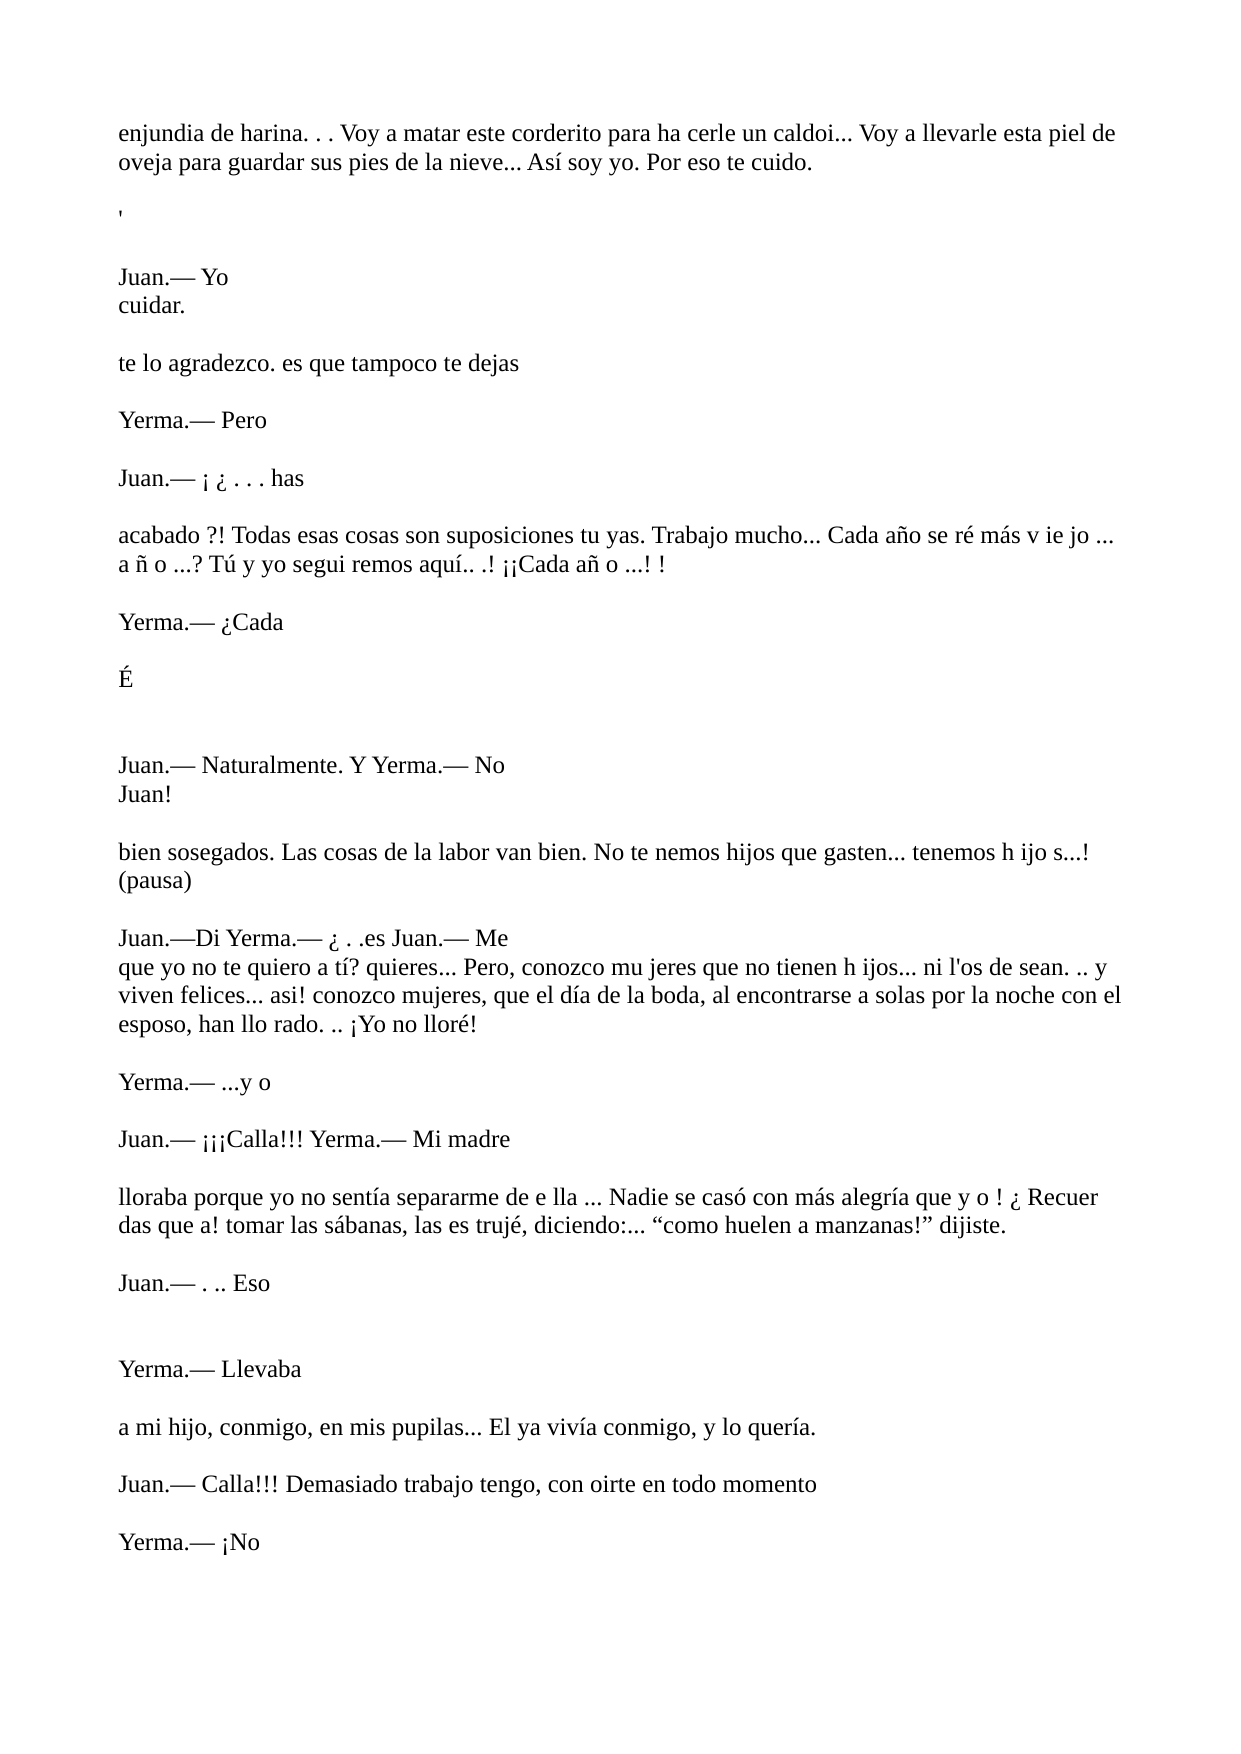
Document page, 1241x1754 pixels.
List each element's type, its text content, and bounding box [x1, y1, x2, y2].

text Yerma.— ¿Cada [118, 607, 1122, 636]
text a mi hijo, conmigo, en mis pupilas... El ya vivía conmigo, y lo quería. [118, 1412, 1122, 1441]
text enjundia de harina. . . Voy a matar este corderito para ha­ cerle un caldoi... Voy a llevarle esta piel de oveja para guardar sus pies de la nieve... Así soy yo. Por eso te cuido. [118, 118, 1122, 176]
text te lo agradezco. es que tampoco te dejas [118, 348, 1122, 377]
text Juan.— Naturalmente. Y Yerma.— No [118, 751, 1122, 779]
text cuidar. [118, 291, 1122, 319]
text Juan! [118, 779, 1122, 808]
text Yerma.— Pero [118, 406, 1122, 434]
text Juan.— Calla!!! Demasiado trabajo tengo, con oirte en todo momento [118, 1469, 1122, 1498]
text Yerma.— ¡No [118, 1527, 1122, 1556]
text ' [118, 204, 1122, 233]
text Juan.— ¡¡¡Calla!!! Yerma.— Mi madre [118, 1124, 1122, 1153]
text É [118, 664, 1122, 693]
text Yerma.— ...y o [118, 1067, 1122, 1096]
text Juan.—Di Yerma.— ¿ . .es Juan.— Me [118, 923, 1122, 952]
text bien sosegados. Las cosas de la labor van bien. No te­ nemos hijos que gasten... tenemos h ijo s...! (pausa) [118, 837, 1122, 894]
text Yerma.— Llevaba [118, 1354, 1122, 1383]
text Juan.— ¡ ¿ . . . has [118, 463, 1122, 492]
text Juan.— Yo [118, 262, 1122, 291]
text que yo no te quiero a tí? quieres... Pero, conozco mu­ jeres que no tienen h ijos... ni l'os de­ sean. .. y viven felices... asi! conozco mujeres, que el día de la boda, al encontrarse a solas por la noche con el esposo, han llo­ rado. .. ¡Yo no lloré! [118, 952, 1122, 1038]
text acabado ?! Todas esas cosas son suposiciones tu­ yas. Trabajo mucho... Cada año se­ ré más v ie jo ... a ñ o ...? Tú y yo segui­ remos aquí.. .! ¡¡Cada añ o ...! ! [118, 521, 1122, 578]
text Juan.— . .. Eso [118, 1268, 1122, 1297]
text lloraba porque yo no sentía separarme de e lla ... Nadie se casó con más alegría que y o ! ¿ Recuer­ das que a! tomar las sábanas, las es­ trujé, diciendo:... “como huelen a manzanas!” dijiste. [118, 1182, 1122, 1239]
